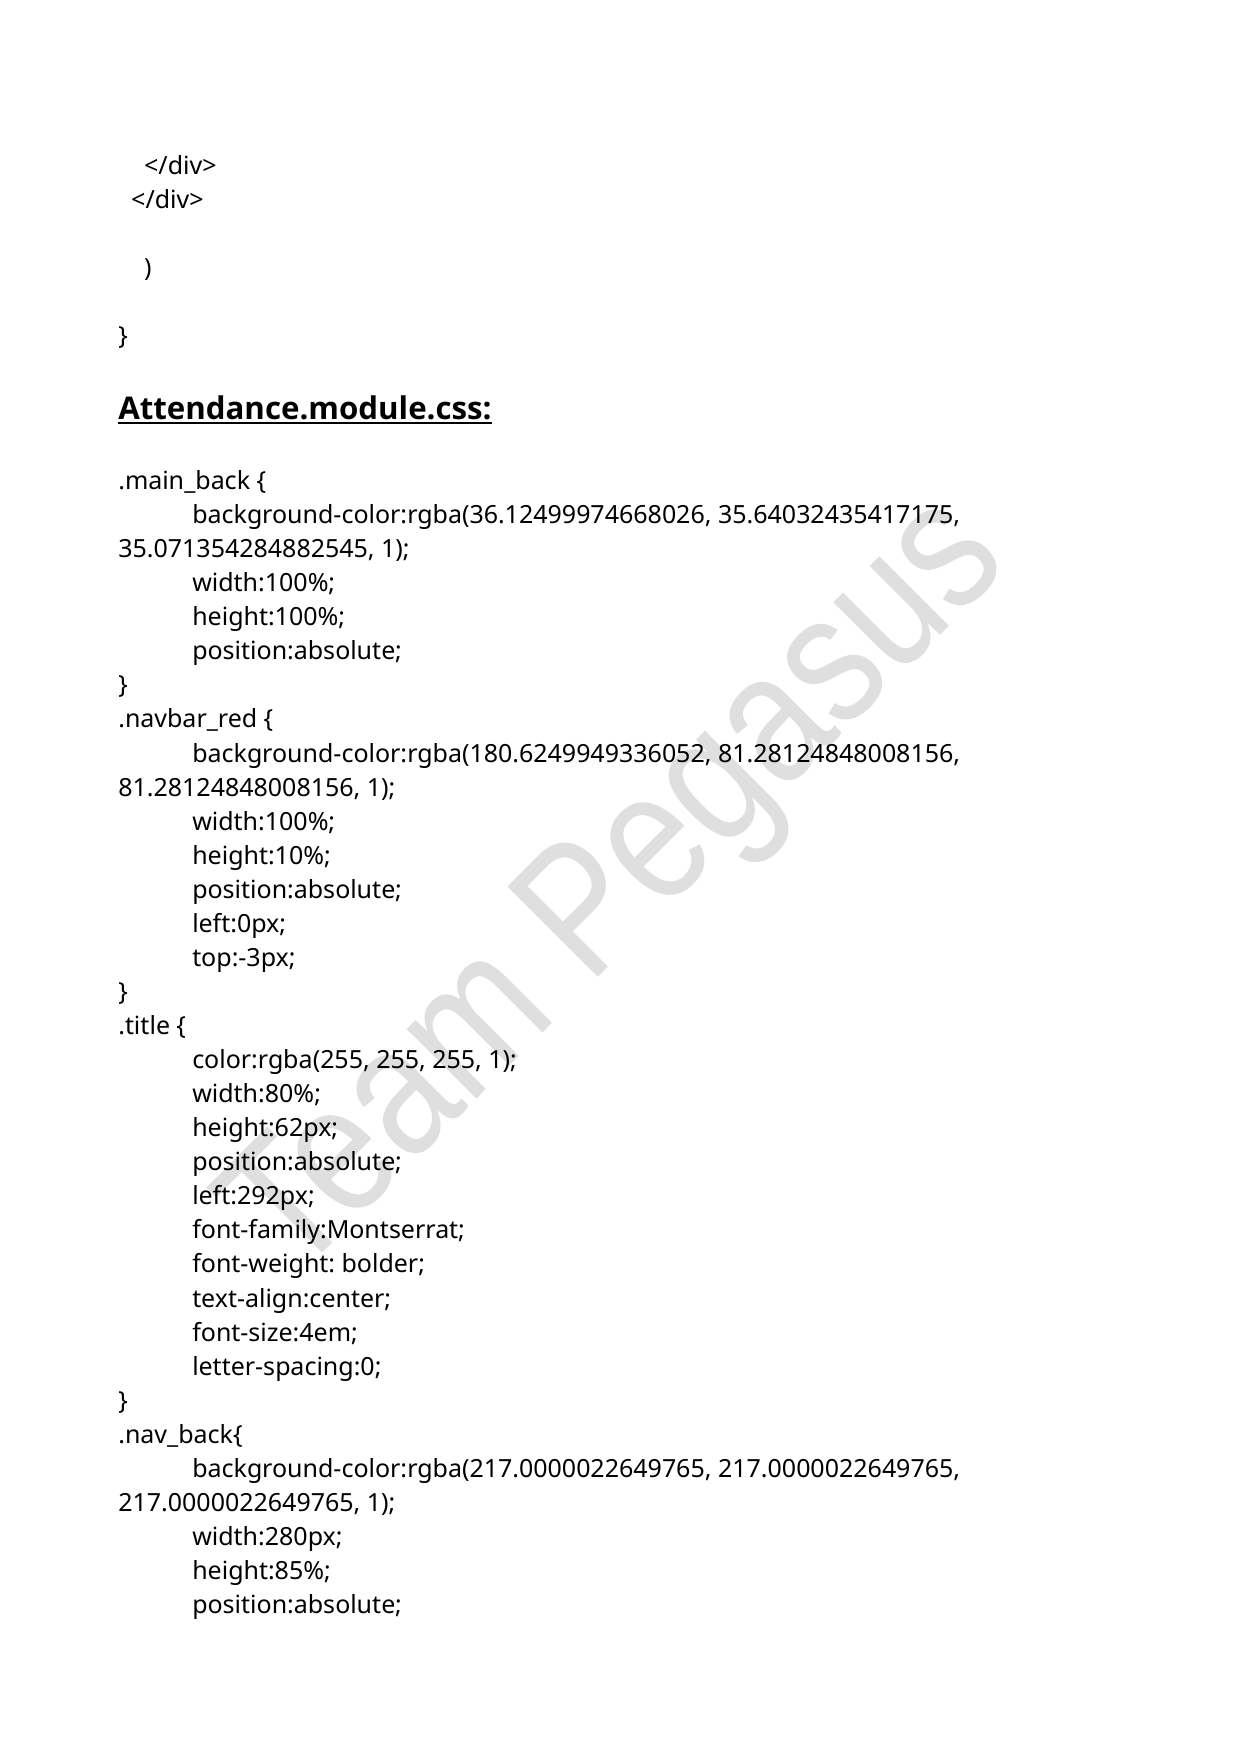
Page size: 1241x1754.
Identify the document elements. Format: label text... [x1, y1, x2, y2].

text position:absolute; [118, 871, 526, 906]
text </div> [118, 182, 1122, 216]
text } [118, 974, 459, 1008]
text background-color:rgba(36.12499974668026, 35.64032435417175, 35.071354284882545, 1); [118, 497, 1122, 565]
text [624, 837, 654, 856]
text [923, 599, 1122, 633]
text height:62px; [118, 1110, 394, 1144]
text height:10%; [118, 837, 627, 871]
text [800, 633, 1122, 667]
text [574, 906, 1122, 939]
text [599, 871, 1122, 906]
text width:100%; [118, 803, 633, 837]
text [397, 1110, 431, 1138]
text color:rgba(255, 255, 255, 1); [118, 1042, 452, 1076]
text font-family:Montserrat; [118, 1212, 314, 1246]
text position:absolute; [118, 633, 799, 667]
text [473, 1008, 1122, 1042]
text color:rgba(255, 255, 255, 1); [441, 1042, 1122, 1076]
text [423, 1076, 1122, 1110]
text [504, 974, 1122, 1008]
text top:-3px; [118, 939, 594, 974]
text [702, 803, 746, 822]
text position:absolute; [118, 1144, 248, 1178]
text [795, 701, 1122, 735]
text Attendance.module.css: [118, 386, 1122, 429]
text } [118, 667, 869, 701]
text ) [118, 250, 1122, 284]
text left:0px; [118, 906, 559, 939]
text [582, 939, 1122, 974]
text [654, 803, 723, 837]
text height:85%; [118, 1553, 1122, 1587]
text .nav_back{ [118, 1416, 1122, 1451]
text width:280px; [118, 1519, 1122, 1553]
text .navbar_red { [118, 701, 780, 735]
text letter-spacing:0; [118, 1348, 1122, 1382]
text position:absolute; [118, 1587, 1122, 1621]
text [645, 837, 1122, 871]
text text-align:center; [118, 1280, 1122, 1314]
text position:absolute; [254, 1144, 309, 1178]
text left:292px; [118, 1178, 280, 1212]
text [778, 803, 1122, 837]
text background-color:rgba(180.6249949336052, 81.28124848008156, 81.28124848008156, 1); [118, 735, 700, 803]
text [774, 718, 802, 735]
text [433, 1010, 485, 1042]
text [851, 599, 922, 633]
text [889, 565, 983, 599]
text </div> [118, 148, 1122, 182]
text [979, 565, 1122, 599]
text width:80%; [118, 1076, 407, 1110]
text position:absolute; [334, 1144, 1122, 1178]
text [434, 1110, 1122, 1144]
text background-color:rgba(180.6249949336052, 81.28124848008156, 81.28124848008156, 1); [711, 735, 1122, 803]
text } [118, 318, 1122, 352]
text left:292px; [269, 1178, 1122, 1212]
text [529, 871, 591, 906]
text [466, 977, 517, 1008]
text } [118, 1382, 1122, 1416]
text .main_back { [118, 463, 1122, 497]
text font-size:4em; [118, 1314, 1122, 1348]
text [735, 803, 774, 837]
text font-weight: bolder; [118, 1246, 1122, 1280]
text [400, 1091, 430, 1110]
text background-color:rgba(217.0000022649765, 217.0000022649765, 217.0000022649765, 1); [118, 1451, 1122, 1519]
text left:292px; [332, 1178, 377, 1194]
text [549, 906, 577, 920]
text background-color:rgba(180.6249949336052, 81.28124848008156, 81.28124848008156, 1); [683, 759, 746, 803]
text width:100%; [118, 565, 901, 599]
text height:100%; [118, 599, 863, 633]
text .title { [118, 1008, 426, 1042]
text [624, 816, 664, 837]
text position:absolute; [311, 1144, 347, 1169]
text font-family:Montserrat; [303, 1212, 1122, 1246]
text [877, 667, 1122, 701]
